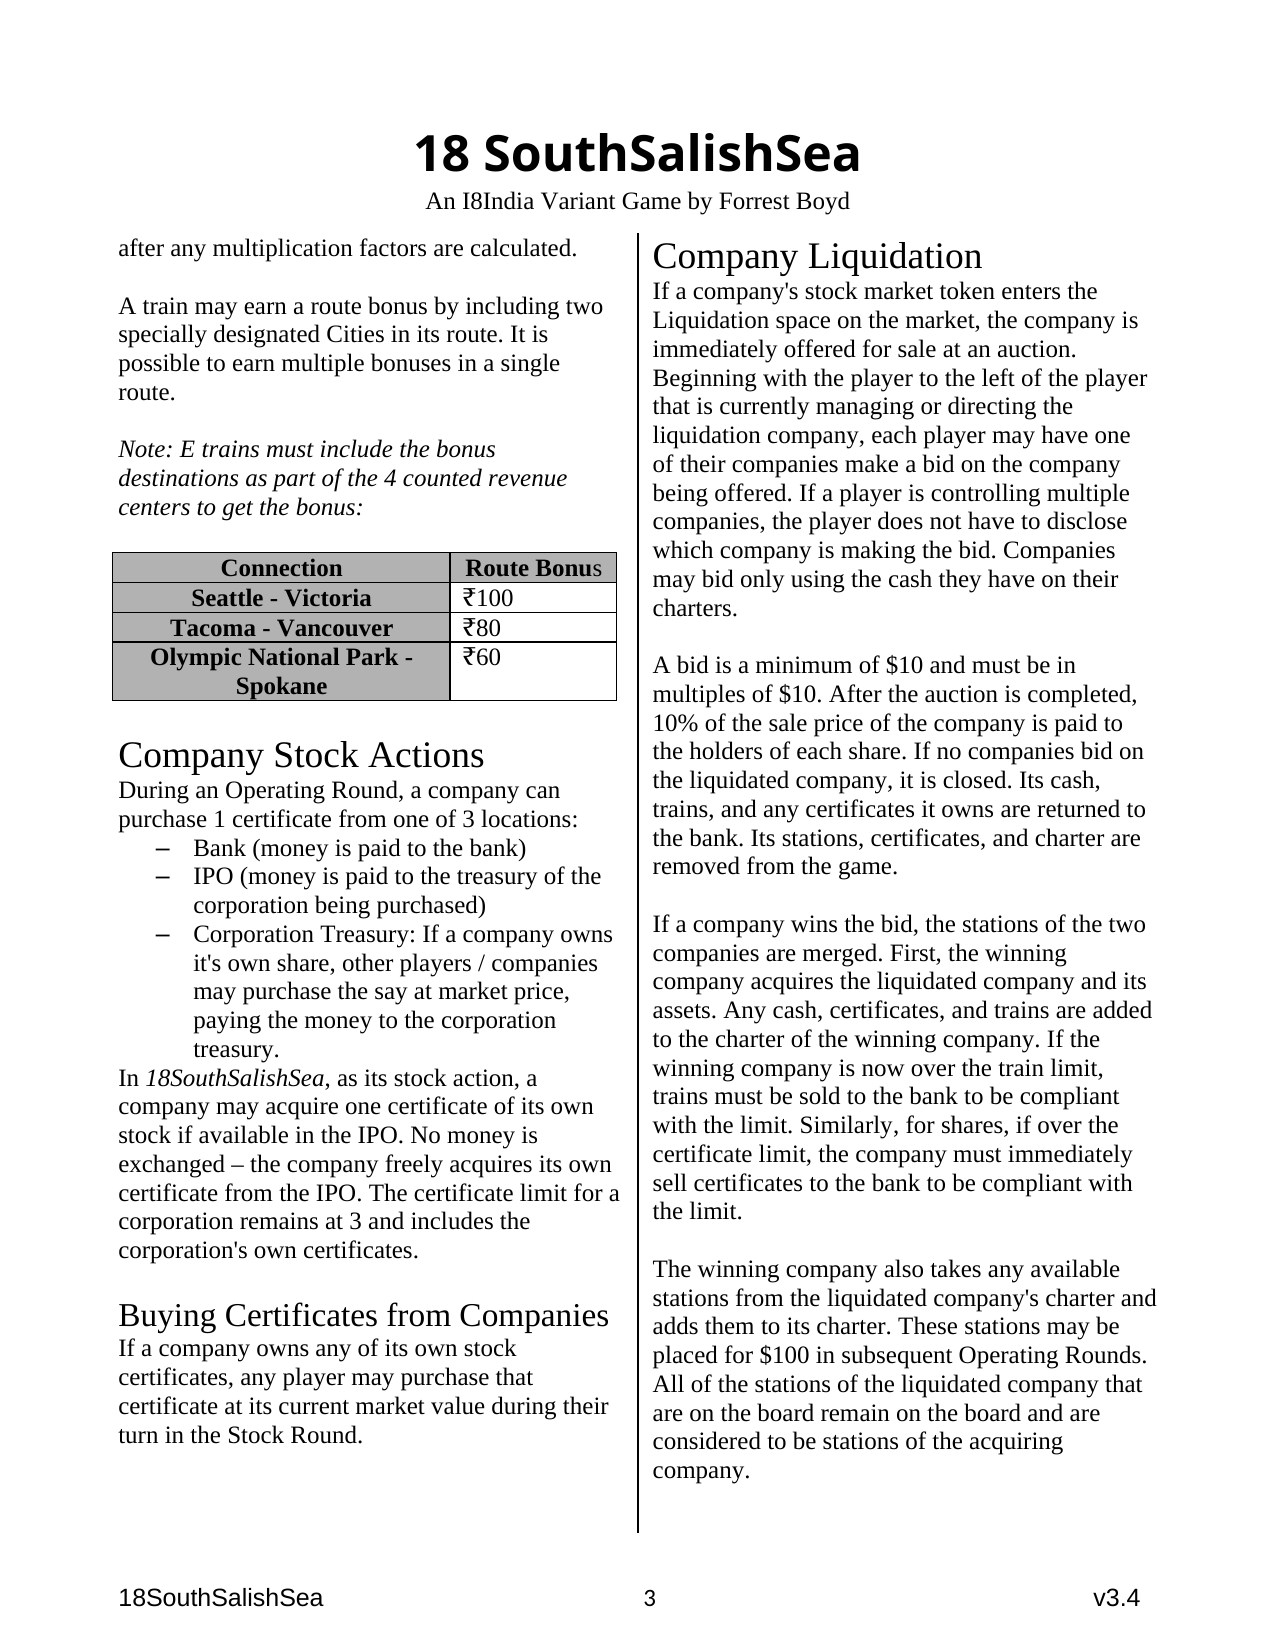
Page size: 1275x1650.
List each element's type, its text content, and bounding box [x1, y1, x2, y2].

text The winning company also takes any available stations from the liquidated company's charter and adds them to its charter. These stations may be placed for $100 in subsequent Operating Rounds. All of the stations of the liquidated company that are on the board remain on the board and are considered to be stations of the acquiring company. [652, 1254, 1157, 1484]
list Bank (money is paid to the bank) [156, 833, 622, 861]
text A train may earn a route bonus by including two specially designated Cities in its route. It is possible to earn multiple bonuses in a single route. [118, 291, 622, 406]
text Company Liquidation [652, 233, 1157, 276]
text During an Operating Round, a company can purchase 1 certificate from one of 3 locations: [118, 775, 622, 833]
text If a company's stock market token enters the Liquidation space on the market, the company is immediately offered for sale at an auction. Beginning with the player to the left of the player that is currently managing or directing the liquidation company, each player may have one of their companies make a bid on the company being offered. If a player is controlling multiple companies, the player does not have to disclose which company is making the bid. Companies may bid only using the cash they have on their charters. [652, 276, 1157, 621]
text If a company owns any of its own stock certificates, any player may purchase that certificate at its current market value during their turn in the Stock Round. [118, 1333, 622, 1448]
text In 18SouthSalishSea, as its stock action, a company may acquire one certificate of its own stock if available in the IPO. No money is exchanged – the company freely acquires its own certificate from the IPO. The certificate limit for a corporation remains at 3 and includes the corporation's own certificates. [118, 1063, 622, 1264]
list IPO (money is paid to the treasury of the corporation being purchased) [156, 861, 622, 919]
table_cell ₹60 [451, 643, 616, 700]
table_header Route Bonus [451, 553, 616, 582]
list Corporation Treasury: If a company owns it's own share, other players / companies may purchase the say at market price, paying the money to the corporation treasury. [156, 919, 622, 1063]
table_header Connection [113, 553, 449, 582]
table_cell Olympic National Park - Spokane [113, 643, 449, 700]
table_cell ₹100 [451, 583, 616, 612]
text Company Stock Actions [118, 732, 622, 775]
table_cell Tacoma - Vancouver [113, 613, 449, 641]
text Note: E trains must include the bonus destinations as part of the 4 counted revenue centers to get the bonus: [118, 434, 622, 521]
text A bid is a minimum of $10 and must be in multiples of $10. After the auction is completed, 10% of the sale price of the company is paid to the holders of each share. If no companies bid on the liquidated company, it is closed. Its cash, trains, and any certificates it owns are returned to the bank. Its stations, certificates, and charter are removed from the game. [652, 650, 1157, 880]
text after any multiplication factors are calculated. [118, 233, 622, 262]
table_cell ₹80 [451, 613, 616, 641]
text Buying Certificates from Companies [118, 1295, 622, 1333]
table_cell Seattle - Victoria [113, 583, 449, 612]
text If a company wins the bid, the stations of the two companies are merged. First, the winning company acquires the liquidated company and its assets. Any cash, certificates, and trains are added to the charter of the winning company. If the winning company is now over the train limit, trains must be sold to the bank to be compliant with the limit. Similarly, for shares, if over the certificate limit, the company must immediately sell certificates to the bank to be compliant with the limit. [652, 909, 1157, 1225]
